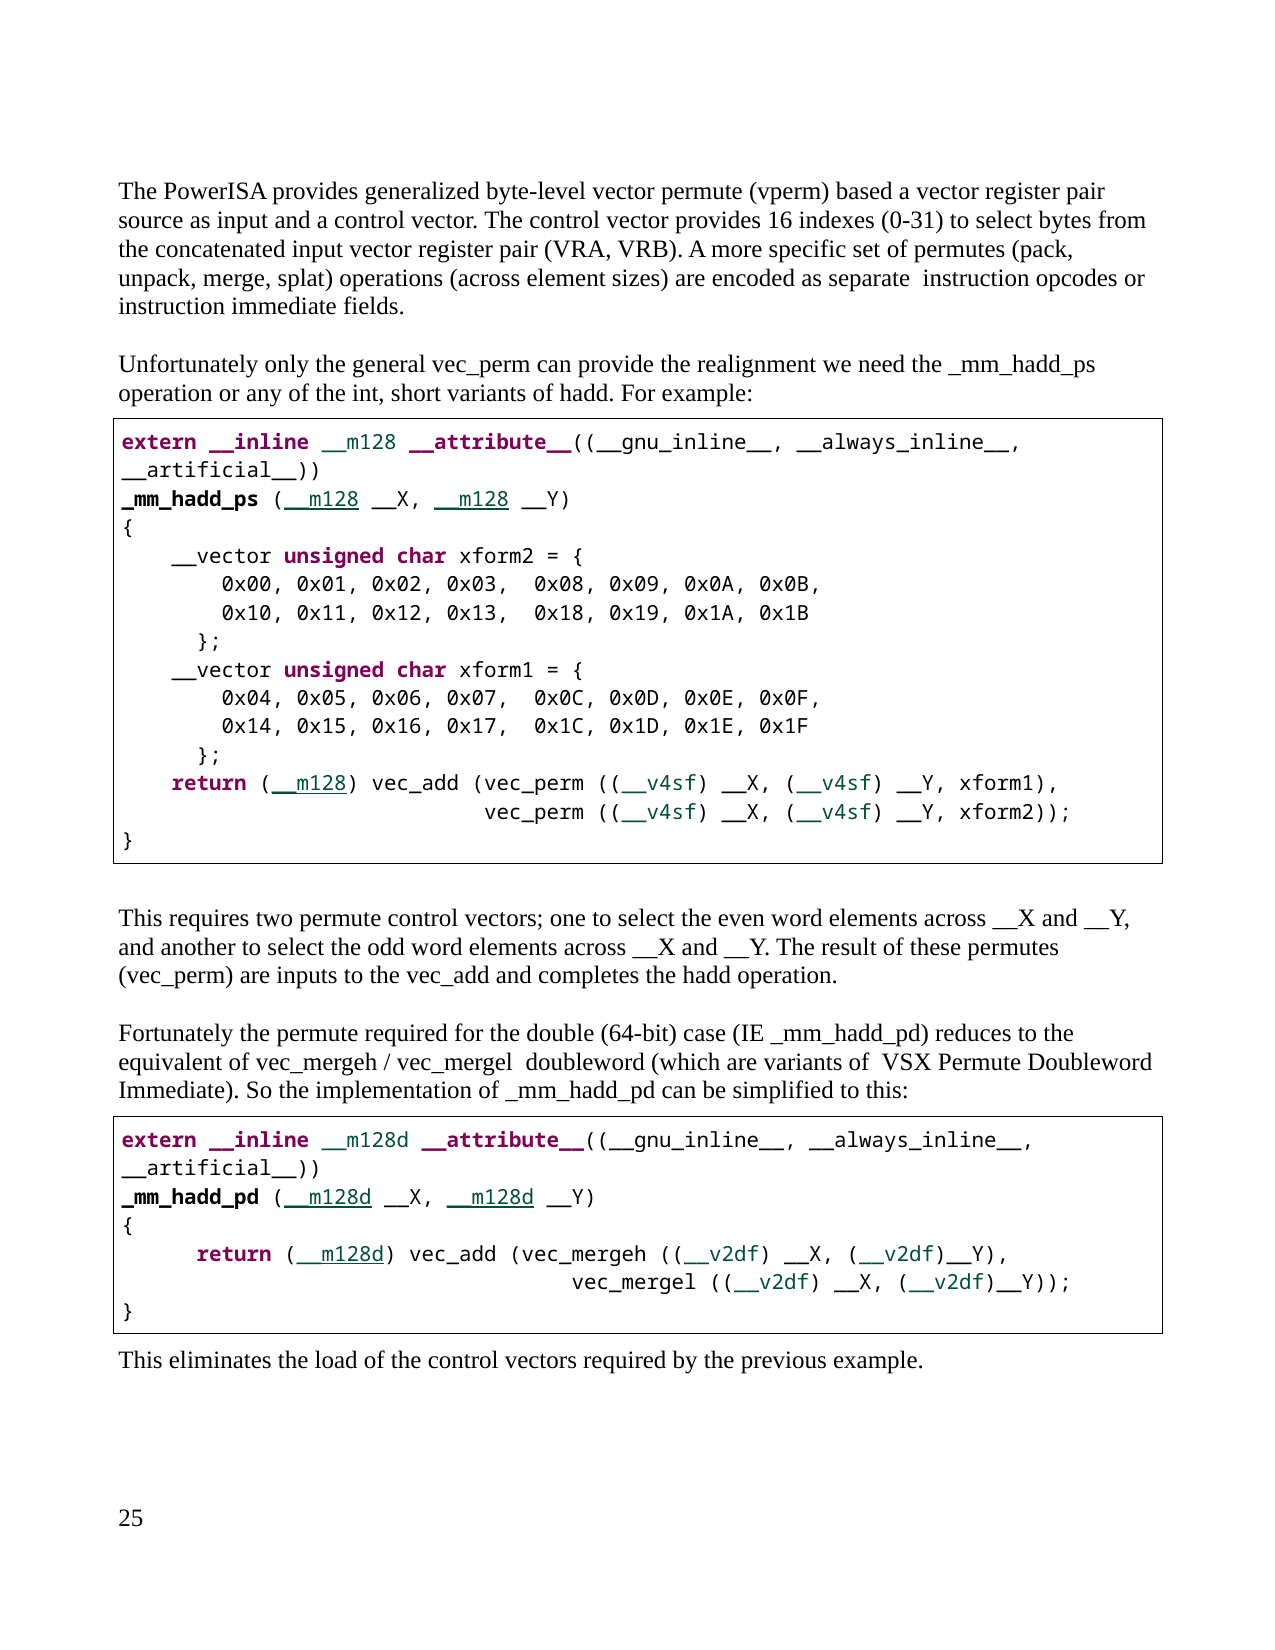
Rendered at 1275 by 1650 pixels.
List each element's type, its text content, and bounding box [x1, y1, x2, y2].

text vec_mergel ((__v2df) __X, (__v2df)__Y)); [121, 1267, 1153, 1296]
text __vector unsigned char xform1 = { [121, 655, 1153, 683]
text [118, 1104, 1157, 1116]
text 0x00, 0x01, 0x02, 0x03, 0x08, 0x09, 0x0A, 0x0B, [121, 569, 1153, 598]
text _mm_hadd_pd (__m128d __X, __m128d __Y) [121, 1182, 1153, 1210]
text This requires two permute control vectors; one to select the even word elements across __X and __Y, and another to select the odd word elements across __X and __Y. The result of these permutes (vec_perm) are inputs to the vec_add and completes the hadd operation. [118, 903, 1157, 989]
text _mm_hadd_ps (__m128 __X, __m128 __Y) [121, 484, 1153, 512]
text 0x10, 0x11, 0x12, 0x13, 0x18, 0x19, 0x1A, 0x1B [121, 598, 1153, 626]
text return (__m128) vec_add (vec_perm ((__v4sf) __X, (__v4sf) __Y, xform1), [121, 768, 1153, 797]
text { [121, 1210, 1153, 1239]
text 0x14, 0x15, 0x16, 0x17, 0x1C, 0x1D, 0x1E, 0x1F [121, 712, 1153, 740]
text extern __inline __m128d __attribute__((__gnu_inline__, __always_inline__, __artificial__)) [121, 1125, 1153, 1182]
text } [121, 1296, 1153, 1324]
text Unfortunately only the general vec_perm can provide the realignment we need the _mm_hadd_ps operation or any of the int, short variants of hadd. For example: [118, 349, 1157, 406]
text { [121, 512, 1153, 541]
text return (__m128d) vec_add (vec_mergeh ((__v2df) __X, (__v2df)__Y), [121, 1239, 1153, 1267]
text }; [121, 740, 1153, 768]
text vec_perm ((__v4sf) __X, (__v4sf) __Y, xform2)); [121, 797, 1153, 825]
text }; [121, 626, 1153, 655]
text } [121, 825, 1153, 854]
text extern __inline __m128 __attribute__((__gnu_inline__, __always_inline__, __artificial__)) [121, 427, 1153, 484]
text __vector unsigned char xform2 = { [121, 541, 1153, 569]
text Fortunately the permute required for the double (64-bit) case (IE _mm_hadd_pd) reduces to the equivalent of vec_mergeh / vec_mergel doubleword (which are variants of VSX Permute Doubleword Immediate). So the implementation of _mm_hadd_pd can be simplified to this: [118, 1018, 1157, 1104]
text The PowerISA provides generalized byte-level vector permute (vperm) based a vector register pair source as input and a control vector. The control vector provides 16 indexes (0-31) to select bytes from the concatenated input vector register pair (VRA, VRB). A more specific set of permutes (pack, unpack, merge, splat) operations (across element sizes) are encoded as separate instruction opcodes or instruction immediate fields. [118, 176, 1157, 320]
text 0x04, 0x05, 0x06, 0x07, 0x0C, 0x0D, 0x0E, 0x0F, [121, 683, 1153, 712]
text This eliminates the load of the control vectors required by the previous example. [118, 1334, 1157, 1374]
text [114, 1117, 1162, 1333]
